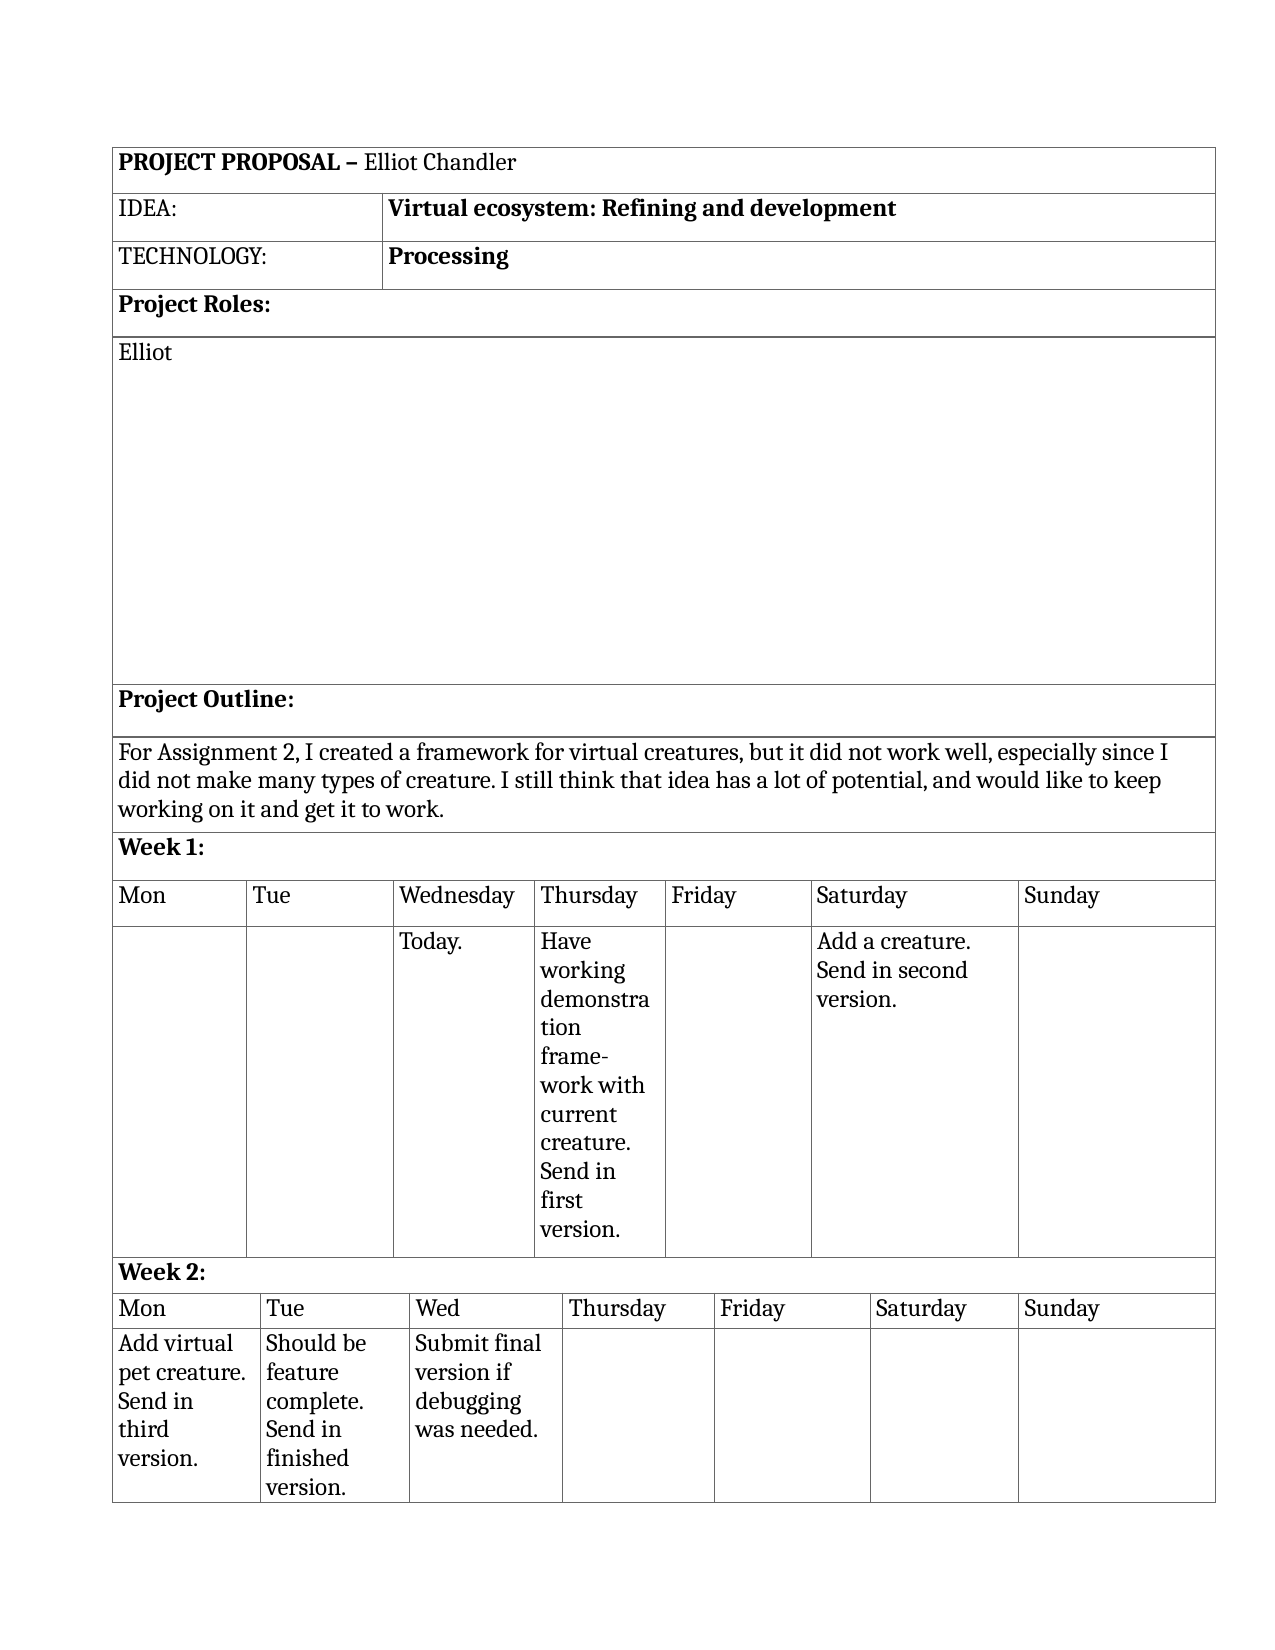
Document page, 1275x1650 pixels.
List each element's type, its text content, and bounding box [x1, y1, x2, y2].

table_cell Saturday [812, 881, 1018, 926]
table_cell Friday [715, 1294, 870, 1328]
table_cell TECHNOLOGY: [113, 242, 382, 288]
table_cell [715, 1329, 870, 1502]
table_cell [666, 927, 811, 1257]
table_cell Today. [394, 927, 534, 1257]
table_cell [247, 927, 393, 1257]
table_cell Thursday [563, 1294, 714, 1328]
table_cell IDEA: [113, 194, 382, 241]
table_cell Project Roles: [113, 290, 1215, 336]
table_cell Elliot [113, 338, 1215, 684]
table_cell Add a creature. Send in second version. [812, 927, 1018, 1257]
table_cell [563, 1329, 714, 1502]
table_cell Submit final version if debugging was needed. [410, 1329, 562, 1502]
table_cell Virtual ecosystem: Refining and development [383, 194, 1215, 241]
table_cell Thursday [535, 881, 665, 926]
table_cell Mon [113, 1294, 260, 1328]
table_cell Add virtual pet creature. Send in third version. [113, 1329, 260, 1502]
table_cell Week 1: [113, 833, 1215, 880]
table_cell For Assignment 2, I created a framework for virtual creatures, but it did not work well, especially since I did not make many types of creature. I still think that idea has a lot of potential, and would like to keep working on it and get it to work. [113, 738, 1215, 832]
table_cell Project Outline: [113, 685, 1215, 736]
table_cell Week 2: [113, 1258, 1215, 1293]
table_cell Saturday [871, 1294, 1018, 1328]
table_cell Sunday [1019, 1294, 1215, 1328]
table_cell [1019, 927, 1215, 1257]
table_cell [113, 927, 246, 1257]
table_cell Should be feature complete. Send in finished version. [261, 1329, 409, 1502]
table_cell [871, 1329, 1018, 1502]
table_cell Processing [383, 242, 1215, 288]
table_cell Have working demonstration frame-work with current creature. Send in first version. [535, 927, 665, 1257]
table_cell Friday [666, 881, 811, 926]
table_cell Tue [261, 1294, 409, 1328]
table_cell Wednesday [394, 881, 534, 926]
table_cell Wed [410, 1294, 562, 1328]
table_cell Sunday [1019, 881, 1215, 926]
table_cell Mon [113, 881, 246, 926]
table_cell [1019, 1329, 1215, 1502]
table_header PROJECT PROPOSAL – Elliot Chandler [113, 148, 1215, 193]
table_cell Tue [247, 881, 393, 926]
